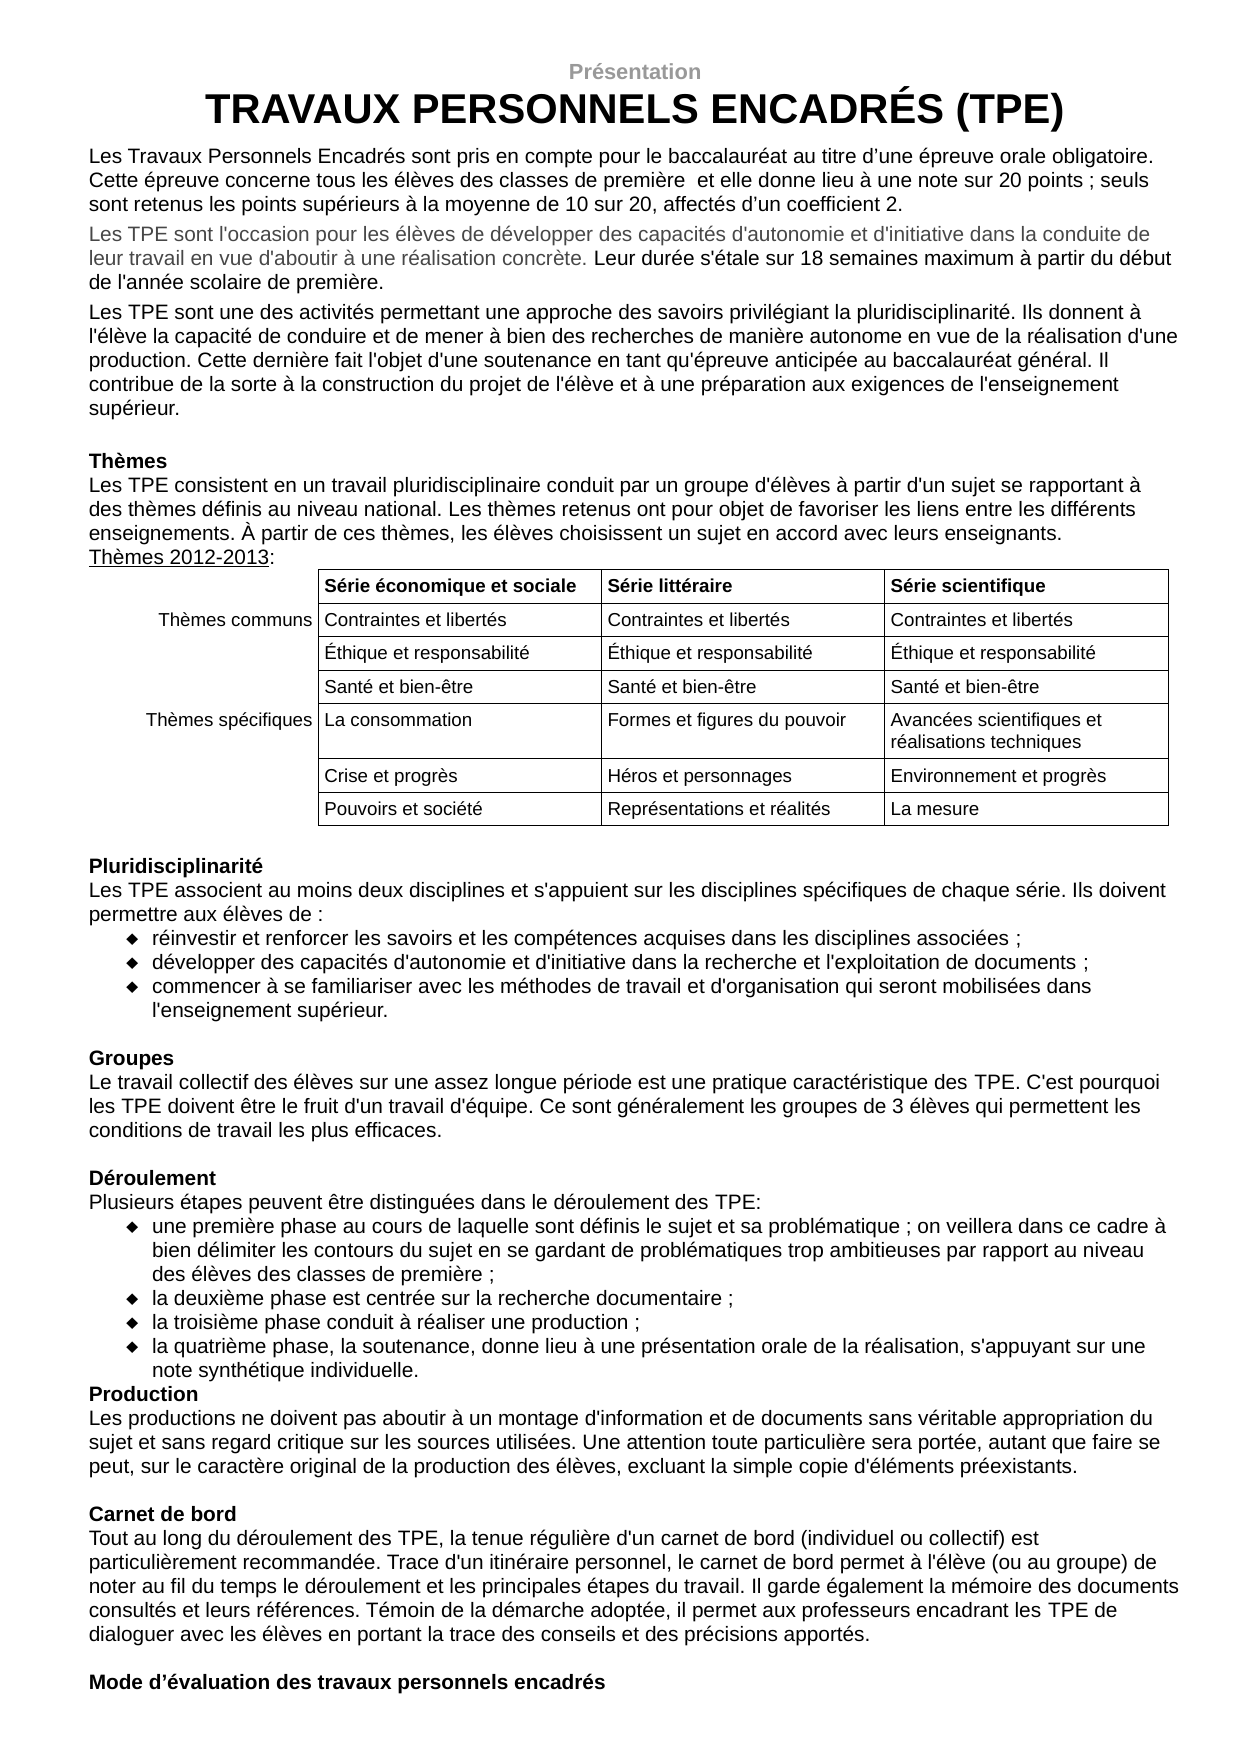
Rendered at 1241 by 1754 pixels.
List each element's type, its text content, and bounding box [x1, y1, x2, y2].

text Les Travaux Personnels Encadrés sont pris en compte pour le baccalauréat au titre d’une épreuve orale obligatoire. Cette épreuve concerne tous les élèves des classes de première et elle donne lieu à une note sur 20 points ; seuls sont retenus les points supérieurs à la moyenne de 10 sur 20, affectés d’un coefficient 2. [88, 144, 1181, 216]
table_cell Éthique et responsabilité [885, 637, 1168, 670]
text Pluridisciplinarité [88, 854, 1181, 878]
text Carnet de bord [88, 1502, 1181, 1526]
list réinvestir et renforcer les savoirs et les compétences acquises dans les disciplines associées ; [126, 926, 1181, 950]
table_cell Pouvoirs et société [319, 793, 601, 825]
list la deuxième phase est centrée sur la recherche documentaire ; [126, 1286, 1181, 1310]
list une première phase au cours de laquelle sont définis le sujet et sa problématique ; on veillera dans ce cadre à bien délimiter les contours du sujet en se gardant de problématiques trop ambitieuses par rapport au niveau des élèves des classes de première ; [126, 1214, 1181, 1286]
text Présentation [88, 59, 1181, 84]
text Thèmes [88, 449, 1181, 473]
list Production [88, 1382, 1181, 1406]
table_cell Santé et bien-être [319, 671, 601, 703]
table_cell La consommation [319, 704, 601, 758]
list la troisième phase conduit à réaliser une production ; [126, 1310, 1181, 1334]
list commencer à se familiariser avec les méthodes de travail et d'organisation qui seront mobilisées dans l'enseignement supérieur. [126, 974, 1181, 1022]
table_cell Contraintes et libertés [602, 604, 884, 636]
text Thèmes 2012-2013: [88, 545, 1181, 569]
text TRAVAUX PERSONNELS ENCADRÉS (TPE) [88, 84, 1181, 132]
table_cell Santé et bien-être [885, 671, 1168, 703]
text Le travail collectif des élèves sur une assez longue période est une pratique caractéristique des TPE. C'est pourquoi les TPE doivent être le fruit d'un travail d'équipe. Ce sont généralement les groupes de 3 élèves qui permettent les conditions de travail les plus efficaces. [88, 1070, 1181, 1142]
text Plusieurs étapes peuvent être distinguées dans le déroulement des TPE: [88, 1190, 1181, 1214]
table_header Série économique et sociale [319, 570, 601, 603]
list la quatrième phase, la soutenance, donne lieu à une présentation orale de la réalisation, s'appuyant sur une note synthétique individuelle. [126, 1334, 1181, 1382]
table_cell Formes et figures du pouvoir [602, 704, 884, 758]
table_cell Héros et personnages [602, 759, 884, 792]
table_header Série littéraire [602, 570, 884, 603]
text Déroulement [88, 1166, 1181, 1190]
table_cell Thèmes communs [89, 603, 318, 636]
table_cell [89, 792, 318, 825]
table_cell [89, 670, 318, 703]
table_cell Crise et progrès [319, 759, 601, 792]
table_cell Éthique et responsabilité [319, 637, 601, 670]
text Les TPE sont une des activités permettant une approche des savoirs privilégiant la pluridisciplinarité. Ils donnent à l'élève la capacité de conduire et de mener à bien des recherches de manière autonome en vue de la réalisation d'une production. Cette dernière fait l'objet d'une soutenance en tant qu'épreuve anticipée au baccalauréat général. Il contribue de la sorte à la construction du projet de l'élève et à une préparation aux exigences de l'enseignement supérieur. [88, 299, 1181, 419]
table_cell [89, 636, 318, 670]
table_cell [89, 758, 318, 792]
table_header Série scientifique [885, 570, 1168, 603]
text Les productions ne doivent pas aboutir à un montage d'information et de documents sans véritable appropriation du sujet et sans regard critique sur les sources utilisées. Une attention toute particulière sera portée, autant que faire se peut, sur le caractère original de la production des élèves, excluant la simple copie d'éléments préexistants. [88, 1406, 1181, 1478]
text Les TPE sont l'occasion pour les élèves de développer des capacités d'autonomie et d'initiative dans la conduite de leur travail en vue d'aboutir à une réalisation concrète. Leur durée s'étale sur 18 semaines maximum à partir du début de l'année scolaire de première. [88, 222, 1181, 294]
table_cell Santé et bien-être [602, 671, 884, 703]
table_cell Thèmes spécifiques [89, 703, 318, 758]
table_cell Représentations et réalités [602, 793, 884, 825]
text Mode d’évaluation des travaux personnels encadrés [88, 1669, 1181, 1693]
table_cell Avancées scientifiques et réalisations techniques [885, 704, 1168, 758]
table_header [89, 569, 318, 603]
text Les TPE consistent en un travail pluridisciplinaire conduit par un groupe d'élèves à partir d'un sujet se rapportant à des thèmes définis au niveau national. Les thèmes retenus ont pour objet de favoriser les liens entre les différents enseignements. À partir de ces thèmes, les élèves choisissent un sujet en accord avec leurs enseignants. [88, 473, 1181, 545]
text Tout au long du déroulement des TPE, la tenue régulière d'un carnet de bord (individuel ou collectif) est particulièrement recommandée. Trace d'un itinéraire personnel, le carnet de bord permet à l'élève (ou au groupe) de noter au fil du temps le déroulement et les principales étapes du travail. Il garde également la mémoire des documents consultés et leurs références. Témoin de la démarche adoptée, il permet aux professeurs encadrant les TPE de dialoguer avec les élèves en portant la trace des conseils et des précisions apportés. [88, 1526, 1181, 1669]
text Les TPE associent au moins deux disciplines et s'appuient sur les disciplines spécifiques de chaque série. Ils doivent permettre aux élèves de : [88, 878, 1181, 926]
list développer des capacités d'autonomie et d'initiative dans la recherche et l'exploitation de documents ; [126, 950, 1181, 974]
table_cell Contraintes et libertés [885, 604, 1168, 636]
table_cell La mesure [885, 793, 1168, 825]
text Groupes [88, 1046, 1181, 1070]
table_cell Contraintes et libertés [319, 604, 601, 636]
table_cell Éthique et responsabilité [602, 637, 884, 670]
table_cell Environnement et progrès [885, 759, 1168, 792]
